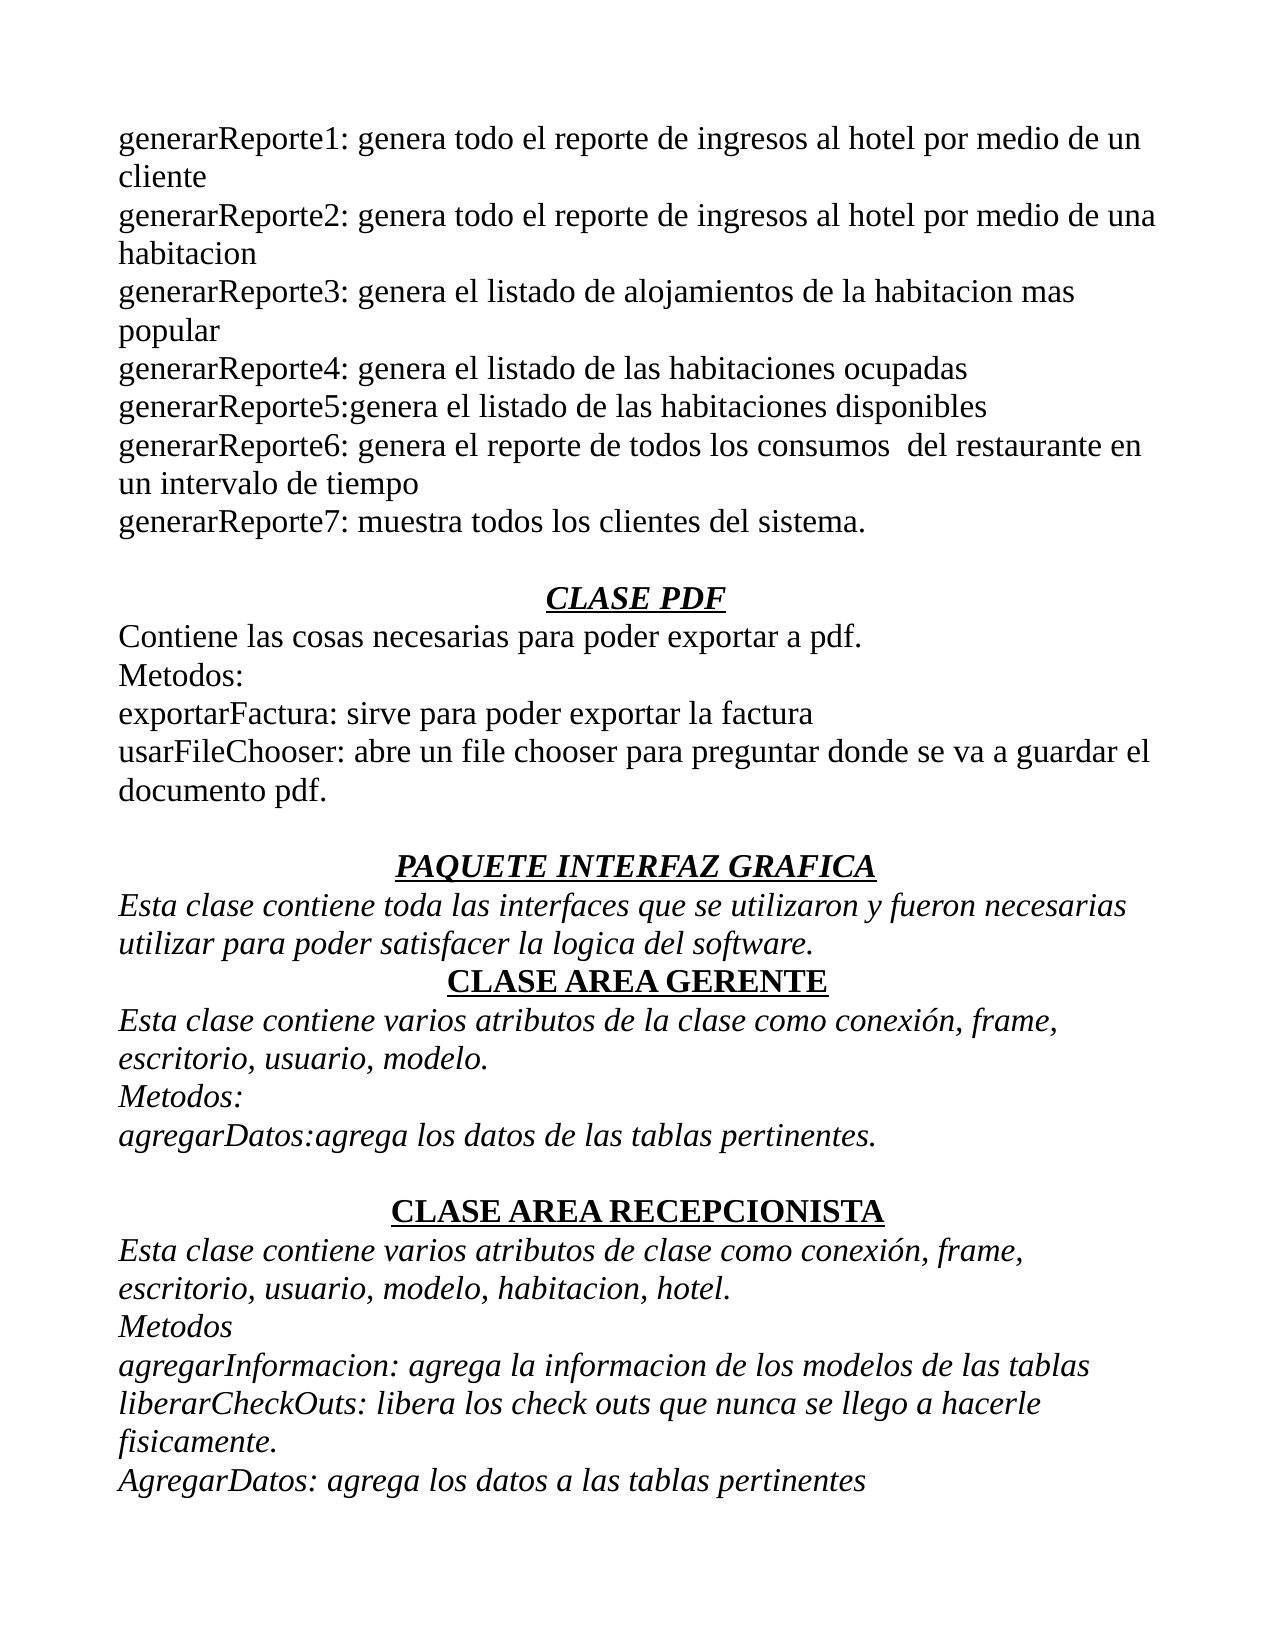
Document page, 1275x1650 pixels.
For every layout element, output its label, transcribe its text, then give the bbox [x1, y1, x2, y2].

text CLASE AREA GERENTE [118, 961, 1157, 1000]
text Esta clase contiene varios atributos de la clase como conexión, frame, escritorio, usuario, modelo. [118, 1000, 1157, 1076]
text Contiene las cosas necesarias para poder exportar a pdf. [118, 616, 1157, 655]
text PAQUETE INTERFAZ GRAFICA [118, 846, 1157, 885]
text agregarDatos:agrega los datos de las tablas pertinentes. [118, 1115, 1157, 1153]
text usarFileChooser: abre un file chooser para preguntar donde se va a guardar el documento pdf. [118, 731, 1157, 808]
text Esta clase contiene varios atributos de clase como conexión, frame, escritorio, usuario, modelo, habitacion, hotel. [118, 1230, 1157, 1306]
text generarReporte7: muestra todos los clientes del sistema. [118, 501, 1157, 540]
text generarReporte4: genera el listado de las habitaciones ocupadas [118, 348, 1157, 386]
text agregarInformacion: agrega la informacion de los modelos de las tablas [118, 1345, 1157, 1383]
text generarReporte3: genera el listado de alojamientos de la habitacion mas popular [118, 271, 1157, 348]
text liberarCheckOuts: libera los check outs que nunca se llego a hacerle fisicamente. [118, 1383, 1157, 1460]
text generarReporte5:genera el listado de las habitaciones disponibles [118, 386, 1157, 425]
text exportarFactura: sirve para poder exportar la factura [118, 693, 1157, 731]
text generarReporte2: genera todo el reporte de ingresos al hotel por medio de una habitacion [118, 195, 1157, 271]
text CLASE AREA RECEPCIONISTA [118, 1191, 1157, 1230]
text generarReporte1: genera todo el reporte de ingresos al hotel por medio de un cliente [118, 118, 1157, 195]
text Metodos: [118, 1076, 1157, 1115]
text AgregarDatos: agrega los datos a las tablas pertinentes [118, 1460, 1157, 1498]
text Esta clase contiene toda las interfaces que se utilizaron y fueron necesarias utilizar para poder satisfacer la logica del software. [118, 885, 1157, 961]
text Metodos: [118, 655, 1157, 693]
text Metodos [118, 1306, 1157, 1345]
text generarReporte6: genera el reporte de todos los consumos del restaurante en un intervalo de tiempo [118, 425, 1157, 501]
text CLASE PDF [118, 578, 1157, 616]
